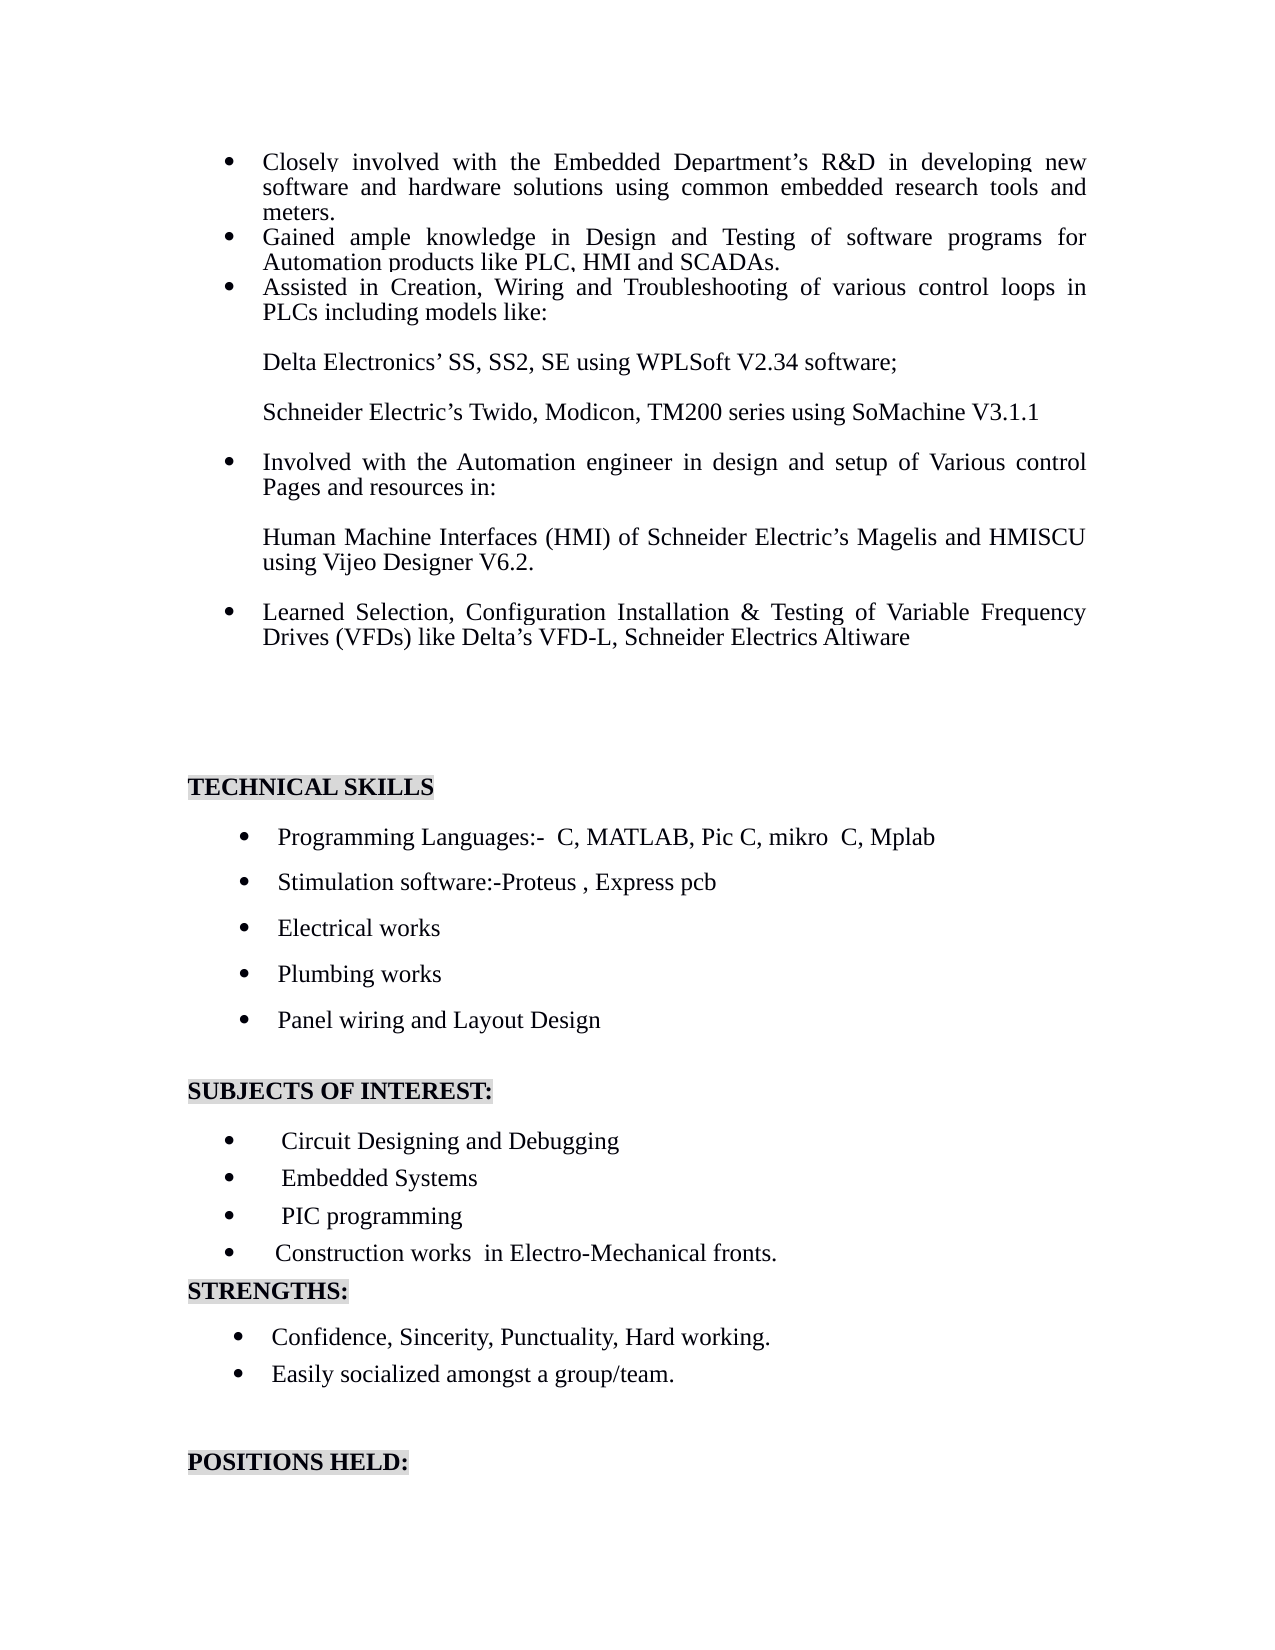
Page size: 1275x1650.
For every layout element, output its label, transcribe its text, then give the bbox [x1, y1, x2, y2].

list Closely involved with the Embedded Department’s R&D in developing new software and hardware solutions using common embedded research tools and meters. [225, 150, 1087, 225]
text Delta Electronics’ SS, SS2, SE using WPLSoft V2.34 software; [225, 350, 1087, 375]
list Learned Selection, Configuration Installation & Testing of Variable Frequency Drives (VFDs) like Delta’s VFD-L, Schneider Electrics Altiware [225, 600, 1087, 650]
list Assisted in Creation, Wiring and Troubleshooting of various control loops in PLCs including models like: [225, 275, 1087, 325]
text SUBJECTS OF INTEREST: [187, 1079, 1087, 1104]
text POSITIONS HELD: [187, 1450, 1087, 1475]
text Human Machine Interfaces (HMI) of Schneider Electric’s Magelis and HMISCU using Vijeo Designer V6.2. [262, 525, 1087, 575]
list Construction works in Electro-Mechanical fronts. [225, 1242, 1091, 1267]
list PIC programming [225, 1204, 1091, 1229]
text Schneider Electric’s Twido, Modicon, TM200 series using SoMachine V3.1.1 [225, 400, 1087, 425]
list Embedded Systems [225, 1167, 1091, 1192]
text TECHNICAL SKILLS [187, 775, 1087, 800]
list Gained ample knowledge in Design and Testing of software programs for Automation products like PLC, HMI and SCADAs. [225, 225, 1087, 275]
list Electrical works [240, 917, 1091, 942]
list Circuit Designing and Debugging [225, 1129, 1091, 1154]
list Plumbing works [240, 962, 1091, 987]
list Panel wiring and Layout Design [240, 1008, 1091, 1033]
list Easily socialized amongst a group/team. [234, 1362, 1087, 1387]
text STRENGTHS: [187, 1279, 1087, 1304]
list Involved with the Automation engineer in design and setup of Various control Pages and resources in: [225, 450, 1087, 500]
list Stimulation software:-Proteus , Express pcb [240, 871, 1091, 896]
list Programming Languages:- C, MATLAB, Pic C, mikro C, Mplab [240, 825, 1127, 850]
list Confidence, Sincerity, Punctuality, Hard working. [234, 1325, 1087, 1350]
